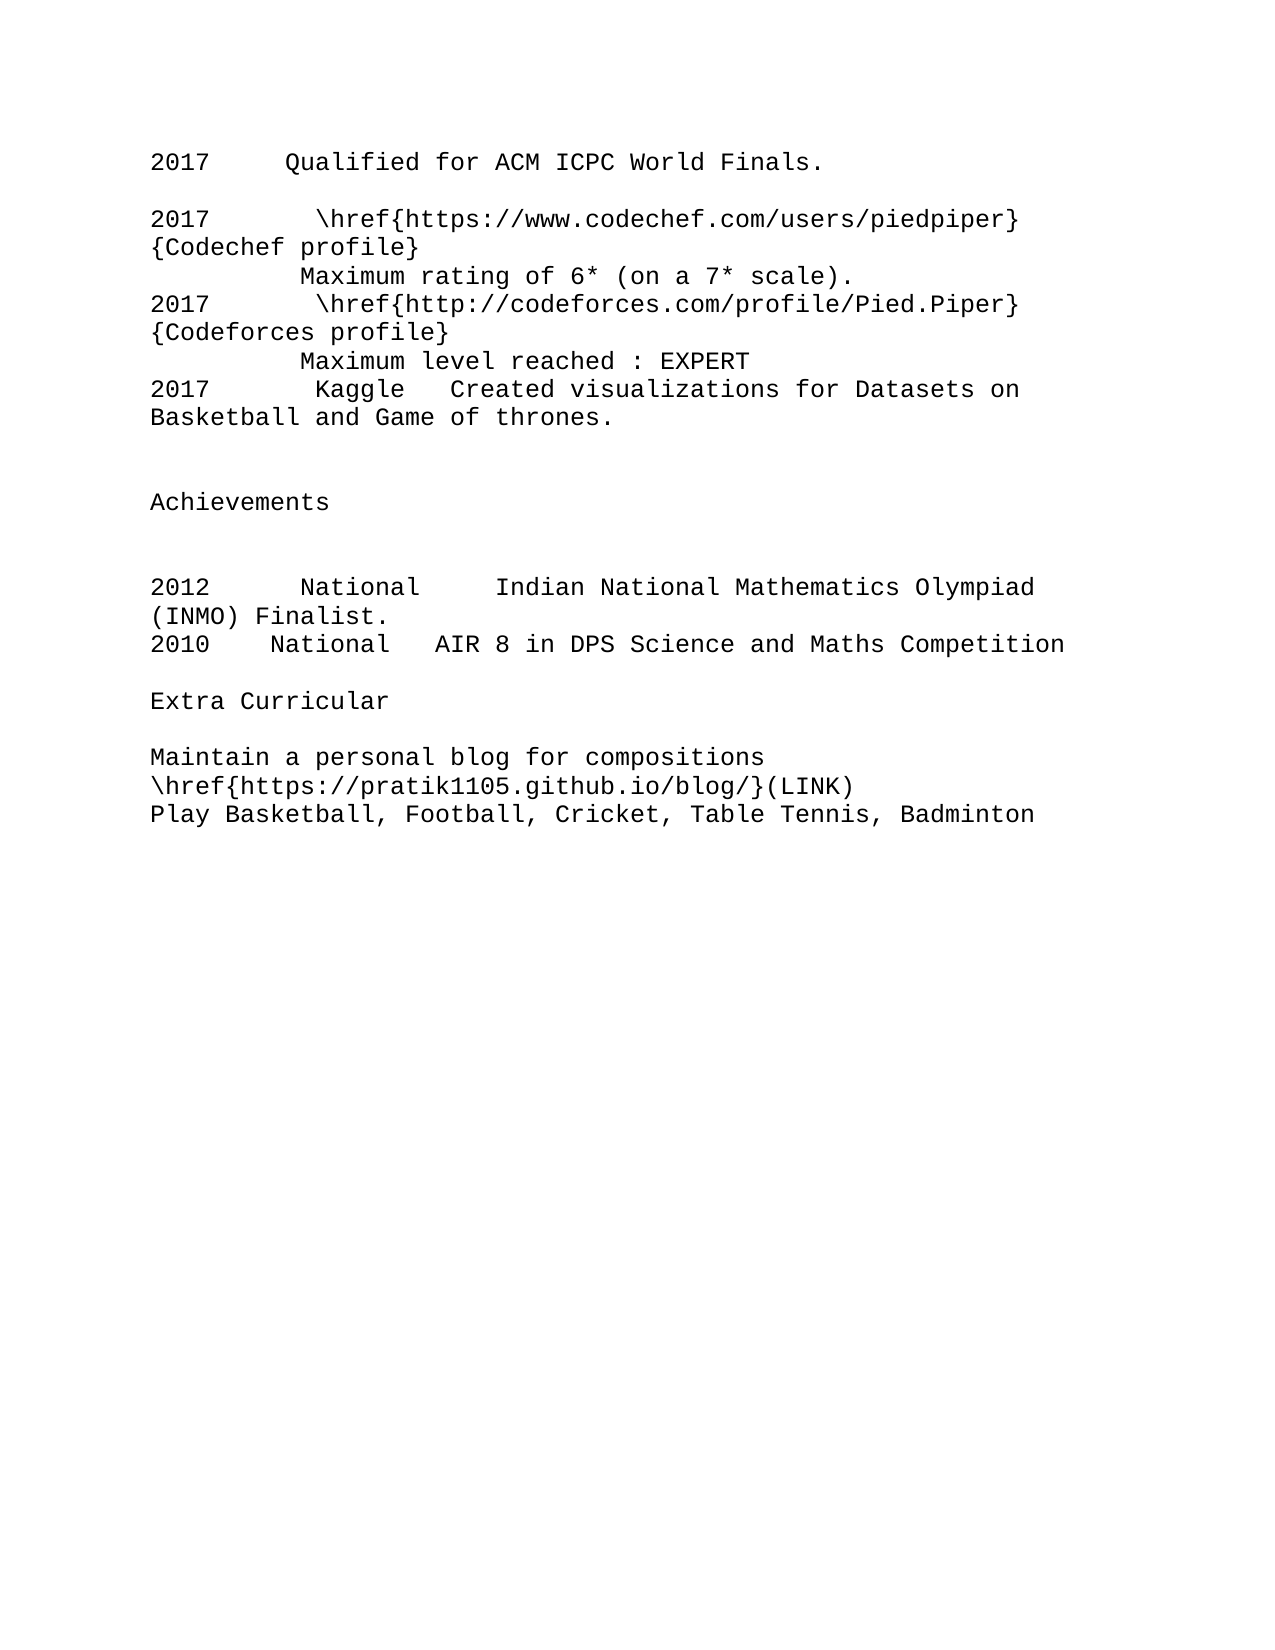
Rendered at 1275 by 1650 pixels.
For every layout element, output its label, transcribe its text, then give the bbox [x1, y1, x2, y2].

text 2010 National AIR 8 in DPS Science and Maths Competition [150, 632, 1125, 660]
text Achievements [150, 490, 1125, 518]
text Extra Curricular [150, 688, 1125, 717]
text Maximum rating of 6* (on a 7* scale). [150, 263, 1125, 292]
text 2017 Kaggle Created visualizations for Datasets on Basketball and Game of thrones. [150, 377, 1125, 433]
text 2017 Qualified for ACM ICPC World Finals. [150, 150, 1125, 178]
text Maintain a personal blog for compositions \href{https://pratik1105.github.io/blog/}(LINK) [150, 745, 1125, 802]
text Maximum level reached : EXPERT [150, 348, 1125, 377]
text 2017 \href{https://www.codechef.com/users/piedpiper}{Codechef profile} [150, 207, 1125, 263]
text 2012 National Indian National Mathematics Olympiad (INMO) Finalist. [150, 575, 1125, 632]
text 2017 \href{http://codeforces.com/profile/Pied.Piper}{Codeforces profile} [150, 292, 1125, 348]
text Play Basketball, Football, Cricket, Table Tennis, Badminton [150, 802, 1125, 830]
